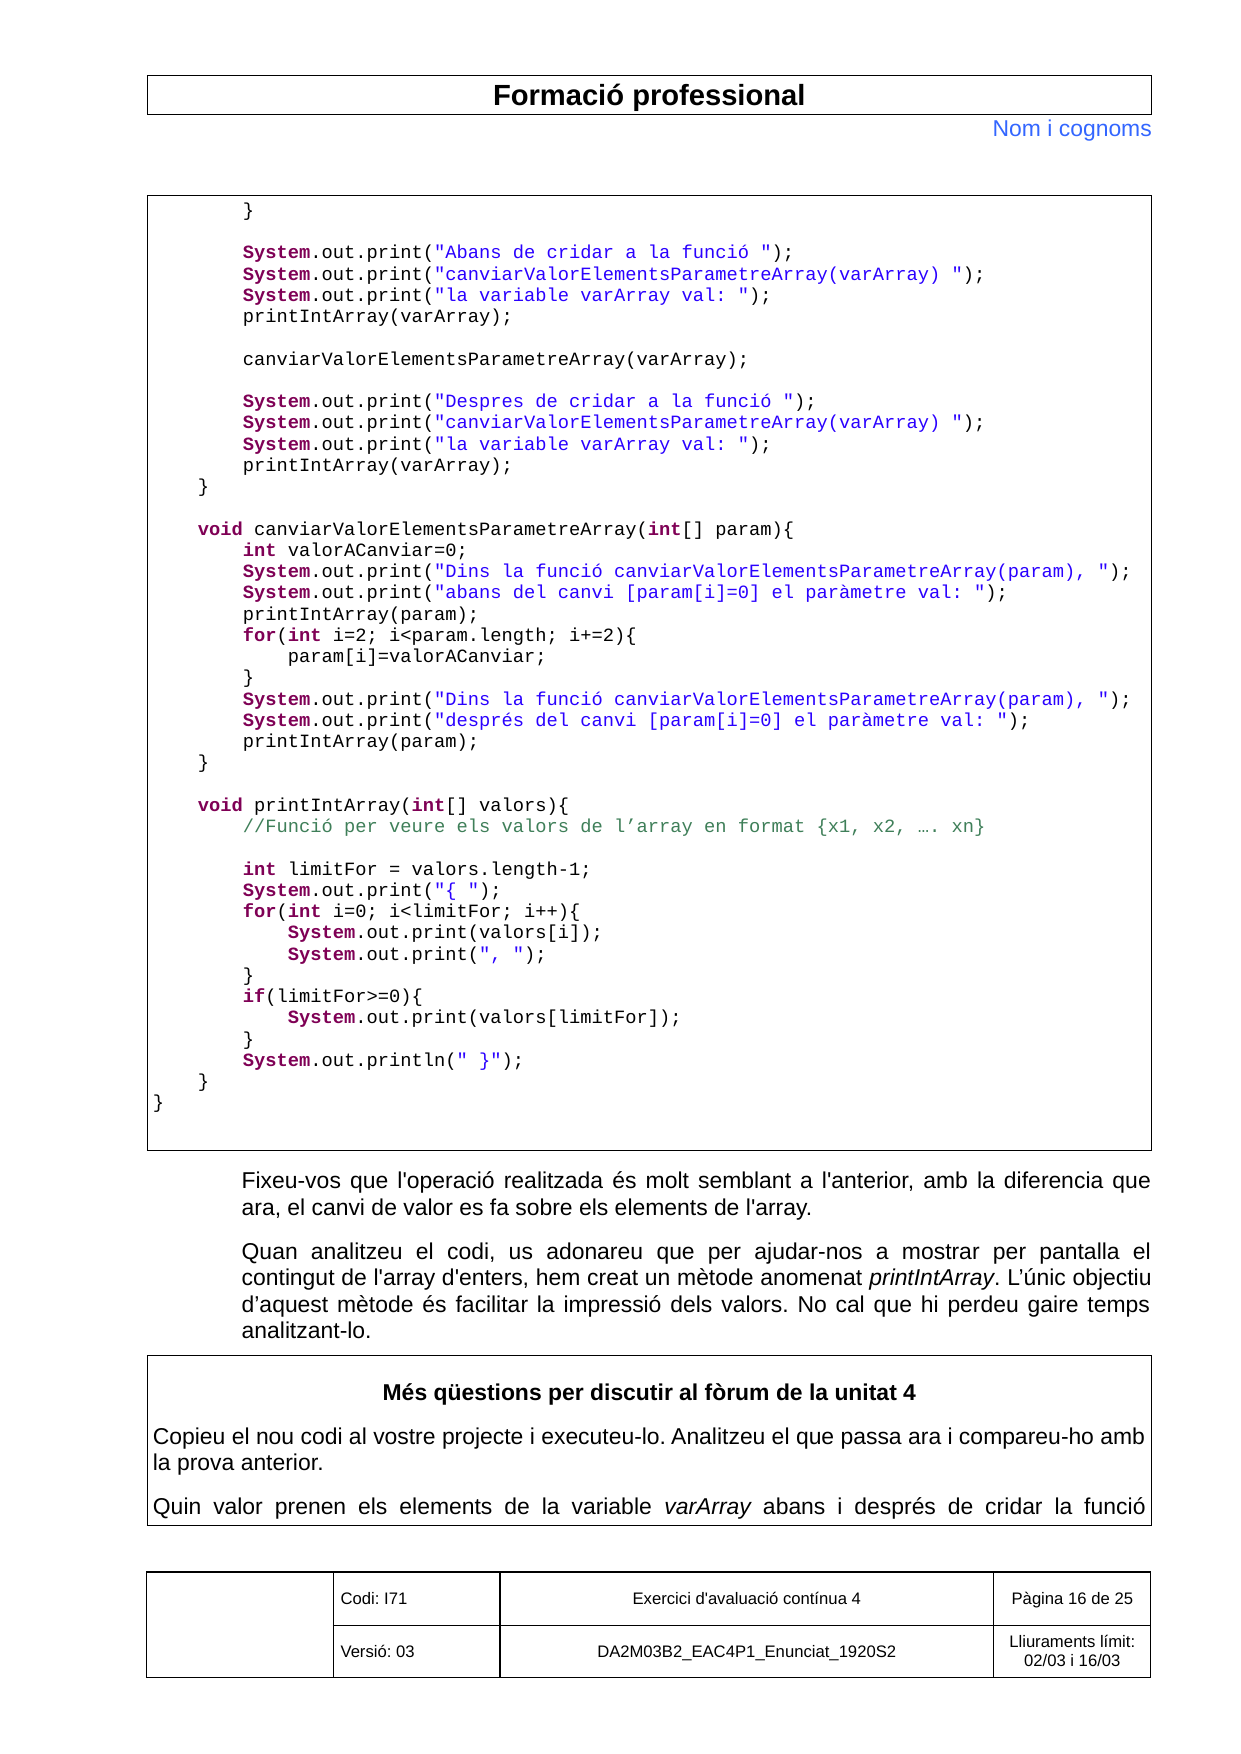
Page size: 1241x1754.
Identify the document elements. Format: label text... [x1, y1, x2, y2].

text Quan analitzeu el codi, us adonareu que per ajudar-nos a mostrar per pantalla el contingut de l'array d'enters, hem creat un mètode anomenat printIntArray. L’únic objectiu d’aquest mètode és facilitar la impressió dels valors. No cal que hi perdeu gaire temps analitzant-lo. [241, 1238, 1151, 1343]
text Fixeu-vos que l'operació realitzada és molt semblant a l'anterior, amb la diferencia que ara, el canvi de valor es fa sobre els elements de l'array. [241, 1167, 1151, 1220]
table_header Més qüestions per discutir al fòrum de la unitat 4 Copieu el nou codi al vostre projecte i executeu-lo. Analitzeu el que passa ara i compareu-ho amb la prova anterior. Quin valor prenen els elements de la variable varArray abans i després de cridar la funció [148, 1356, 1151, 1525]
table_header } System.out.print("Abans de cridar a la funció "); System.out.print("canviarValorElementsParametreArray(varArray) "); System.out.print("la variable varArray val: "); printIntArray(varArray); canviarValorElementsParametreArray(varArray); System.out.print("Despres de cridar a la funció "); System.out.print("canviarValorElementsParametreArray(varArray) "); System.out.print("la variable varArray val: "); printIntArray(varArray); } void canviarValorElementsParametreArray(int[] param){ int valorACanviar=0; System.out.print("Dins la funció canviarValorElementsParametreArray(param), "); System.out.print("abans del canvi [param[i]=0] el paràmetre val: "); printIntArray(param); for(int i=2; i<param.length; i+=2){ param[i]=valorACanviar; } System.out.print("Dins la funció canviarValorElementsParametreArray(param), "); System.out.print("després del canvi [param[i]=0] el paràmetre val: "); printIntArray(param); } void printIntArray(int[] valors){ //Funció per veure els valors de l’array en format {x1, x2, …. xn} int limitFor = valors.length-1; System.out.print("{ "); for(int i=0; i<limitFor; i++){ System.out.print(valors[i]); System.out.print(", "); } if(limitFor>=0){ System.out.print(valors[limitFor]); } System.out.println(" }"); } } [148, 196, 1151, 1150]
